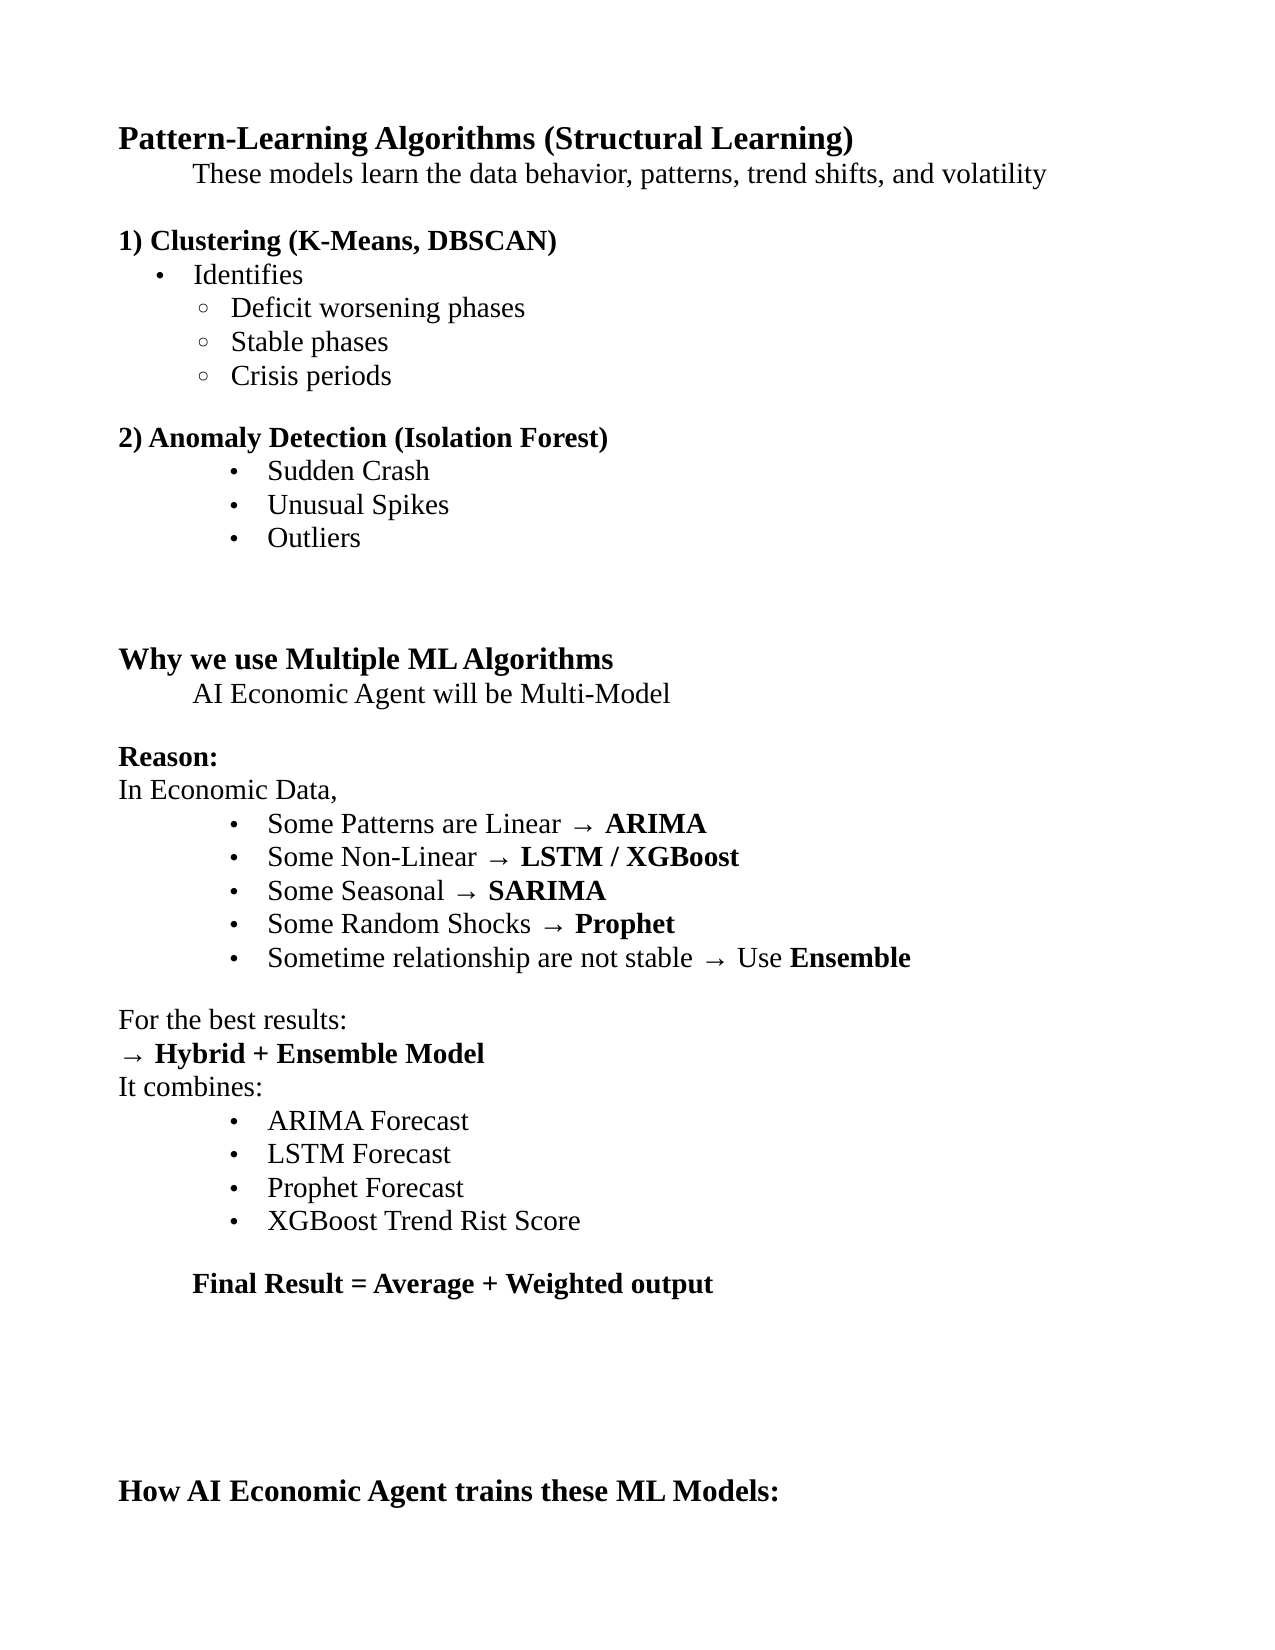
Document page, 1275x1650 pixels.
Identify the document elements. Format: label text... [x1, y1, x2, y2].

list Some Random Shocks → Prophet [229, 906, 1157, 940]
text It combines: [118, 1069, 1157, 1103]
list Identifies [156, 257, 1157, 291]
text 2) Anomaly Detection (Isolation Forest) [118, 420, 1157, 453]
list Sudden Crash [229, 453, 1157, 487]
list ARIMA Forecast [229, 1103, 1157, 1136]
text These models learn the data behavior, patterns, trend shifts, and volatility [118, 156, 1157, 190]
text → Hybrid + Ensemble Model [118, 1036, 1157, 1069]
text Reason: In Economic Data, [118, 739, 1157, 806]
text Pattern-Learning Algorithms (Structural Learning) [118, 118, 1157, 156]
list LSTM Forecast [229, 1136, 1157, 1170]
list Prophet Forecast [229, 1170, 1157, 1203]
text How AI Economic Agent trains these ML Models: [118, 1472, 1157, 1508]
text Final Result = Average + Weighted output [118, 1266, 1157, 1299]
list Unusual Spikes [229, 487, 1157, 521]
text AI Economic Agent will be Multi-Model [118, 676, 1157, 710]
list Some Non-Linear → LSTM / XGBoost [229, 839, 1157, 873]
list XGBoost Trend Rist Score [229, 1203, 1157, 1237]
list Sometime relationship are not stable → Use Ensemble [229, 940, 1157, 973]
list Some Patterns are Linear → ARIMA [229, 806, 1157, 839]
list Outliers [229, 521, 1157, 554]
list Stable phases [193, 324, 1157, 358]
text Why we use Multiple ML Algorithms [118, 640, 1157, 676]
text For the best results: [118, 1002, 1157, 1036]
list Crisis periods [193, 358, 1157, 391]
list Deficit worsening phases [193, 291, 1157, 324]
text 1) Clustering (K-Means, DBSCAN) [118, 223, 1157, 257]
list Some Seasonal → SARIMA [229, 873, 1157, 906]
